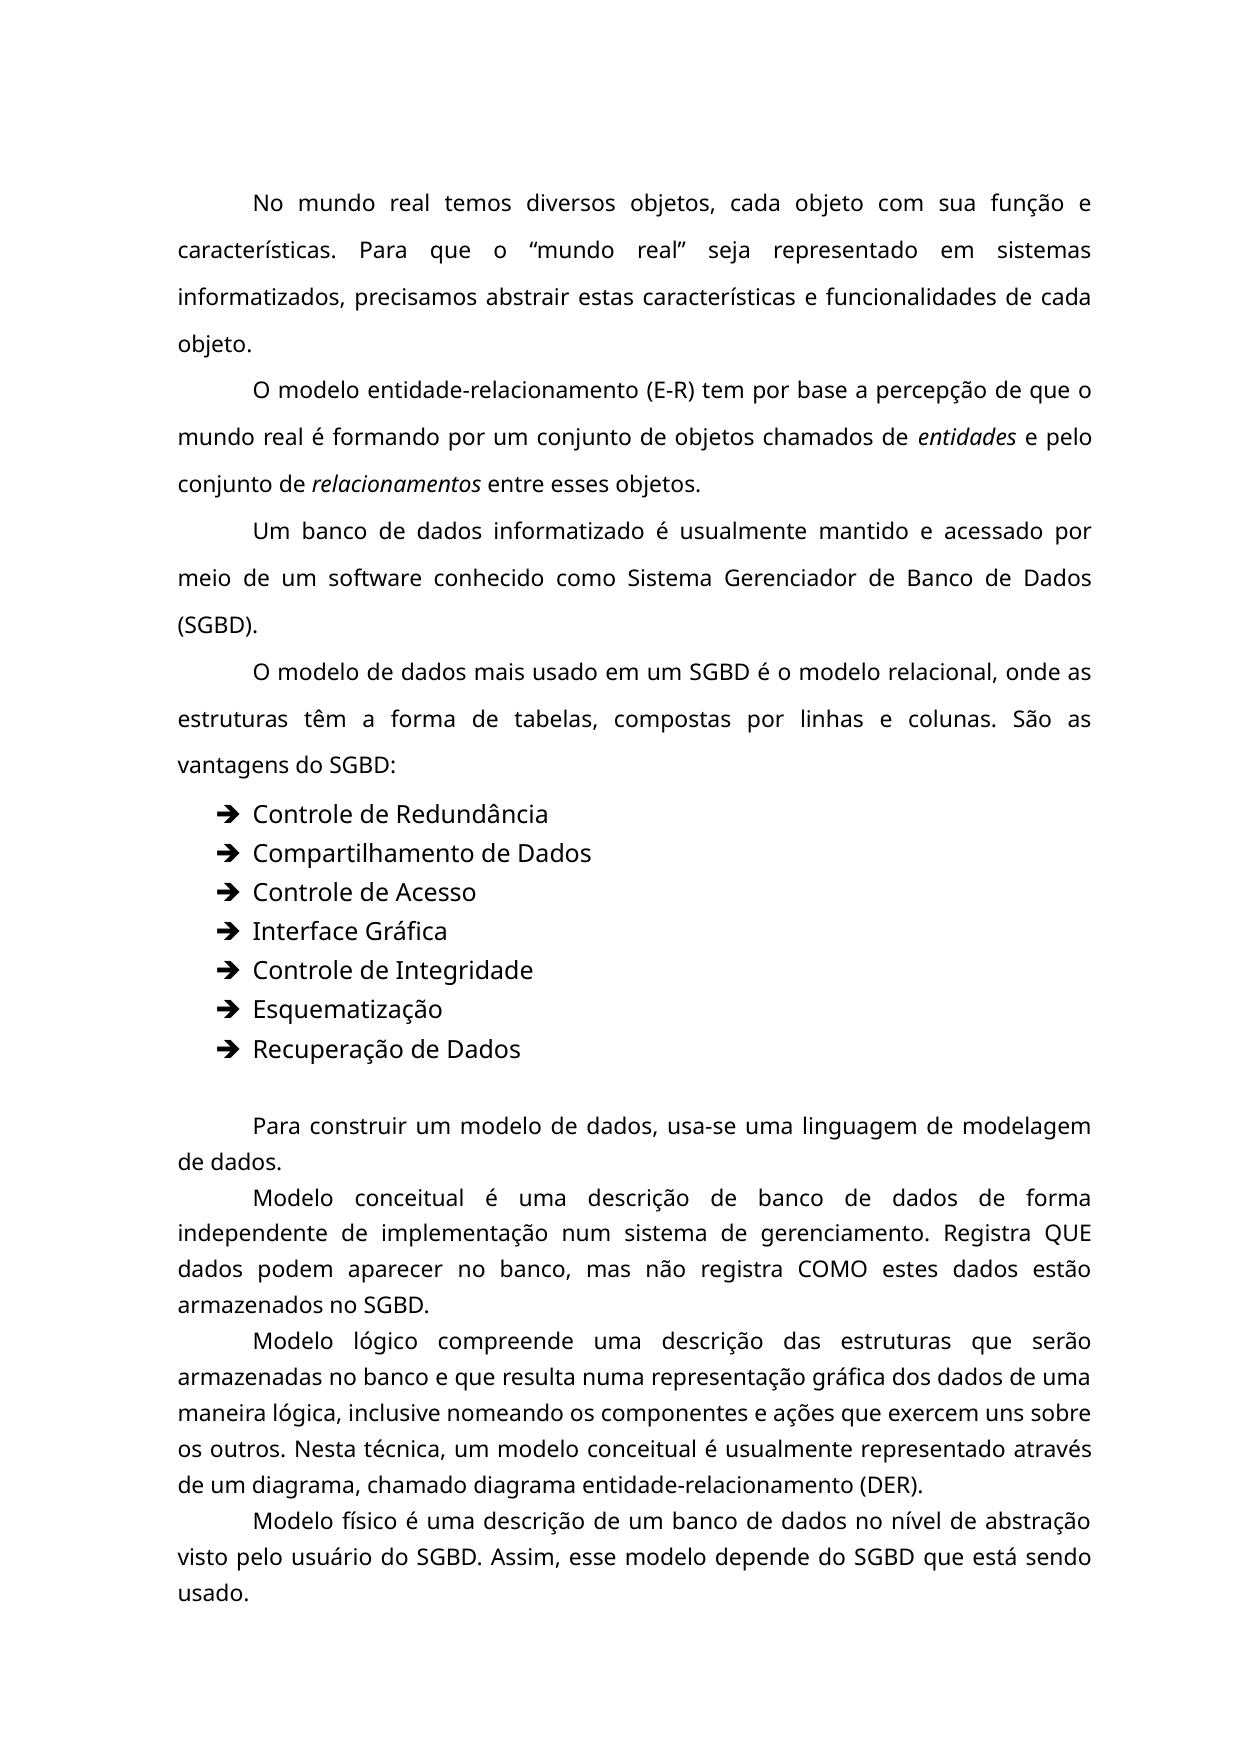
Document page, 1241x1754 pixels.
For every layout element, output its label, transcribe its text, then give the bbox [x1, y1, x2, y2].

text O modelo entidade-relacionamento (E-R) tem por base a percepção de que o mundo real é formando por um conjunto de objetos chamados de entidades e pelo conjunto de relacionamentos entre esses objetos. [177, 374, 1092, 499]
list Esquematização [215, 992, 1092, 1026]
list Controle de Integridade [215, 953, 1092, 987]
text Modelo físico é uma descrição de um banco de dados no nível de abstração visto pelo usuário do SGBD. Assim, esse modelo depende do SGBD que está sendo usado. [177, 1505, 1092, 1608]
text Modelo conceitual é uma descrição de banco de dados de forma independente de implementação num sistema de gerenciamento. Registra QUE dados podem aparecer no banco, mas não registra COMO estes dados estão armazenados no SGBD. [177, 1181, 1092, 1321]
text Modelo lógico compreende uma descrição das estruturas que serão armazenadas no banco e que resulta numa representação gráfica dos dados de uma maneira lógica, inclusive nomeando os componentes e ações que exercem uns sobre os outros. Nesta técnica, um modelo conceitual é usualmente representado através de um diagrama, chamado diagrama entidade-relacionamento (DER). [177, 1325, 1092, 1500]
list Recuperação de Dados [215, 1031, 1092, 1065]
text O modelo de dados mais usado em um SGBD é o modelo relacional, onde as estruturas têm a forma de tabelas, compostas por linhas e colunas. São as vantagens do SGBD: [177, 656, 1092, 781]
list Compartilhamento de Dados [215, 835, 1092, 869]
text Para construir um modelo de dados, usa-se uma linguagem de modelagem de dados. [177, 1109, 1092, 1177]
text Um banco de dados informatizado é usualmente mantido e acessado por meio de um software conhecido como Sistema Gerenciador de Banco de Dados (SGBD). [177, 515, 1092, 640]
list Interface Gráfica [215, 914, 1092, 948]
text No mundo real temos diversos objetos, cada objeto com sua função e características. Para que o “mundo real” seja representado em sistemas informatizados, precisamos abstrair estas características e funcionalidades de cada objeto. [177, 187, 1092, 359]
list Controle de Acesso [215, 874, 1092, 909]
list Controle de Redundância [215, 796, 1092, 830]
